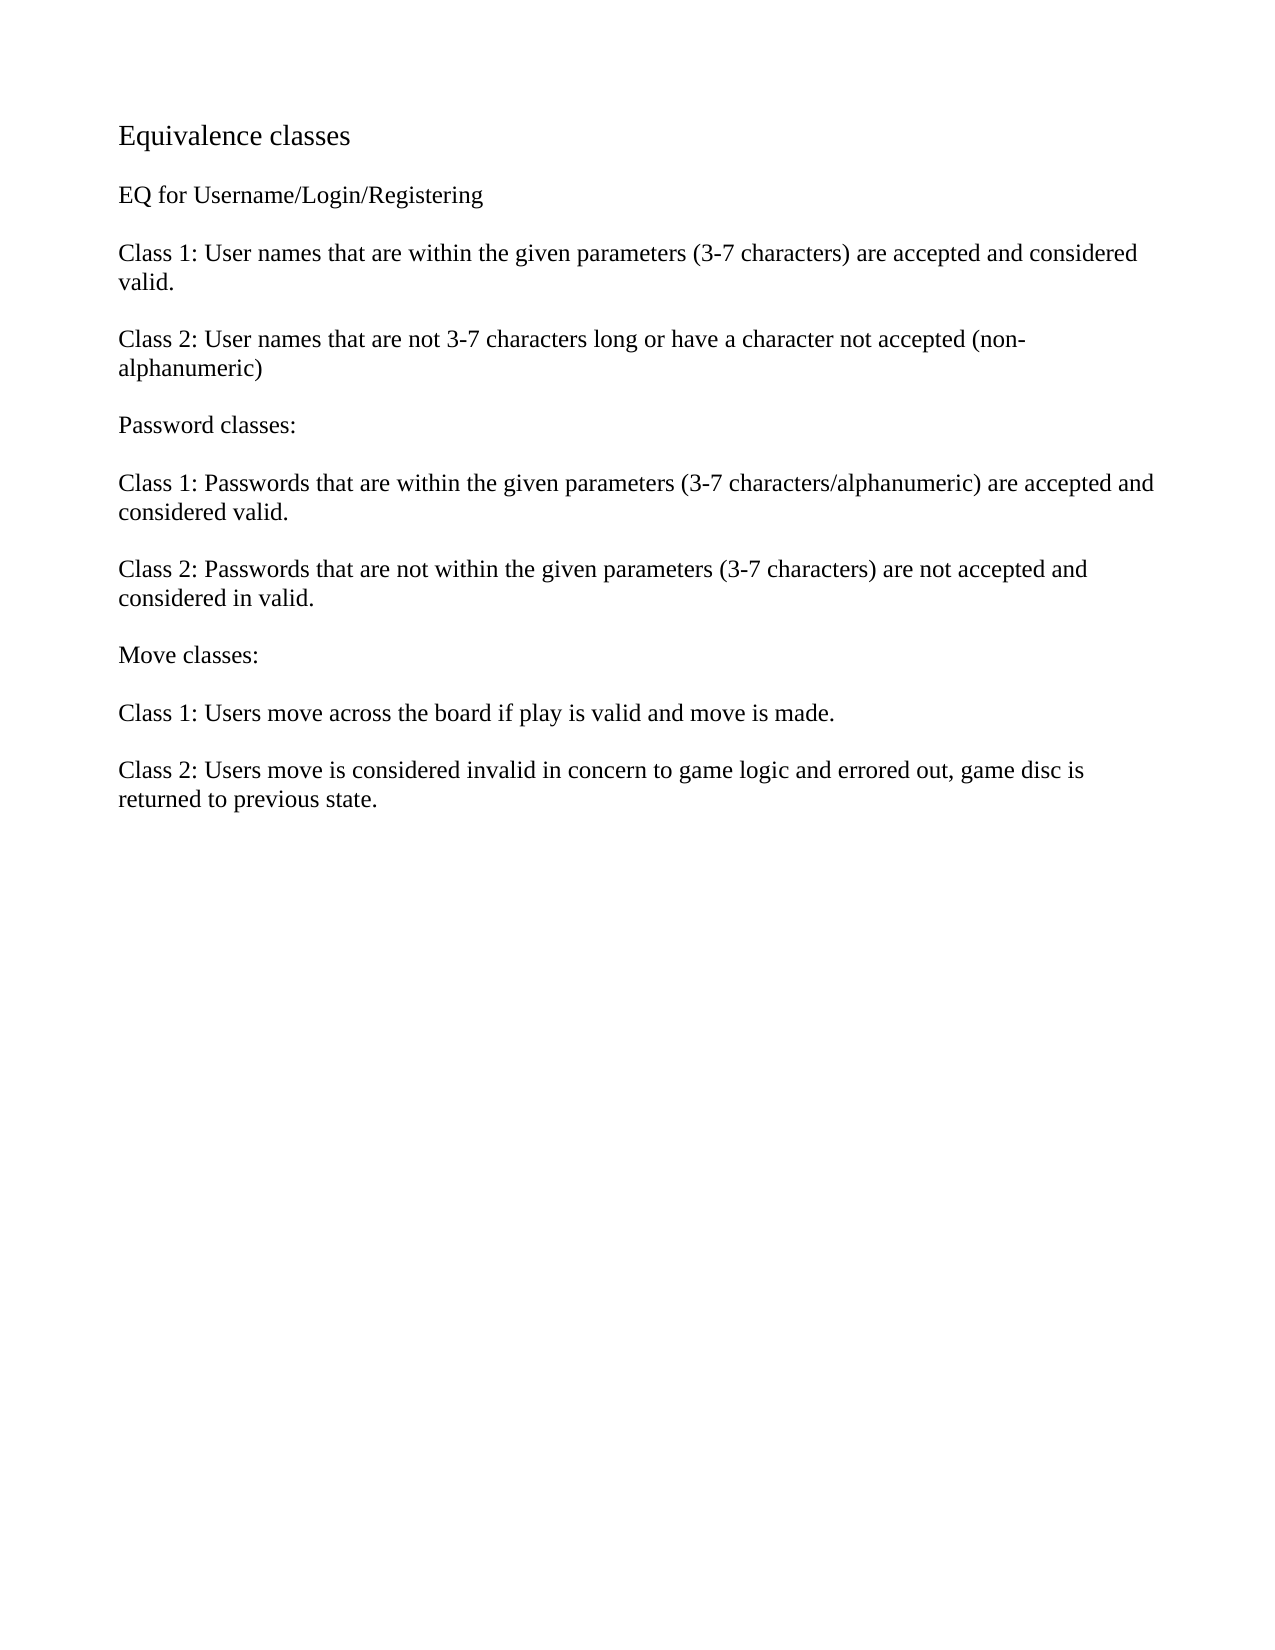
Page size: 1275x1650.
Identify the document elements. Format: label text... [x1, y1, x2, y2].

text Class 2: Passwords that are not within the given parameters (3-7 characters) are not accepted and considered in valid. [118, 554, 1157, 612]
text Equivalence classes [118, 118, 1157, 152]
text Move classes: [118, 640, 1157, 669]
text Class 1: Passwords that are within the given parameters (3-7 characters/alphanumeric) are accepted and considered valid. [118, 468, 1157, 525]
text EQ for Username/Login/Registering [118, 180, 1157, 209]
text Password classes: [118, 410, 1157, 439]
text Class 1: Users move across the board if play is valid and move is made. [118, 698, 1157, 727]
text Class 2: User names that are not 3-7 characters long or have a character not accepted (non-alphanumeric) [118, 324, 1157, 382]
text Class 1: User names that are within the given parameters (3-7 characters) are accepted and considered valid. [118, 238, 1157, 295]
text Class 2: Users move is considered invalid in concern to game logic and errored out, game disc is returned to previous state. [118, 755, 1157, 813]
